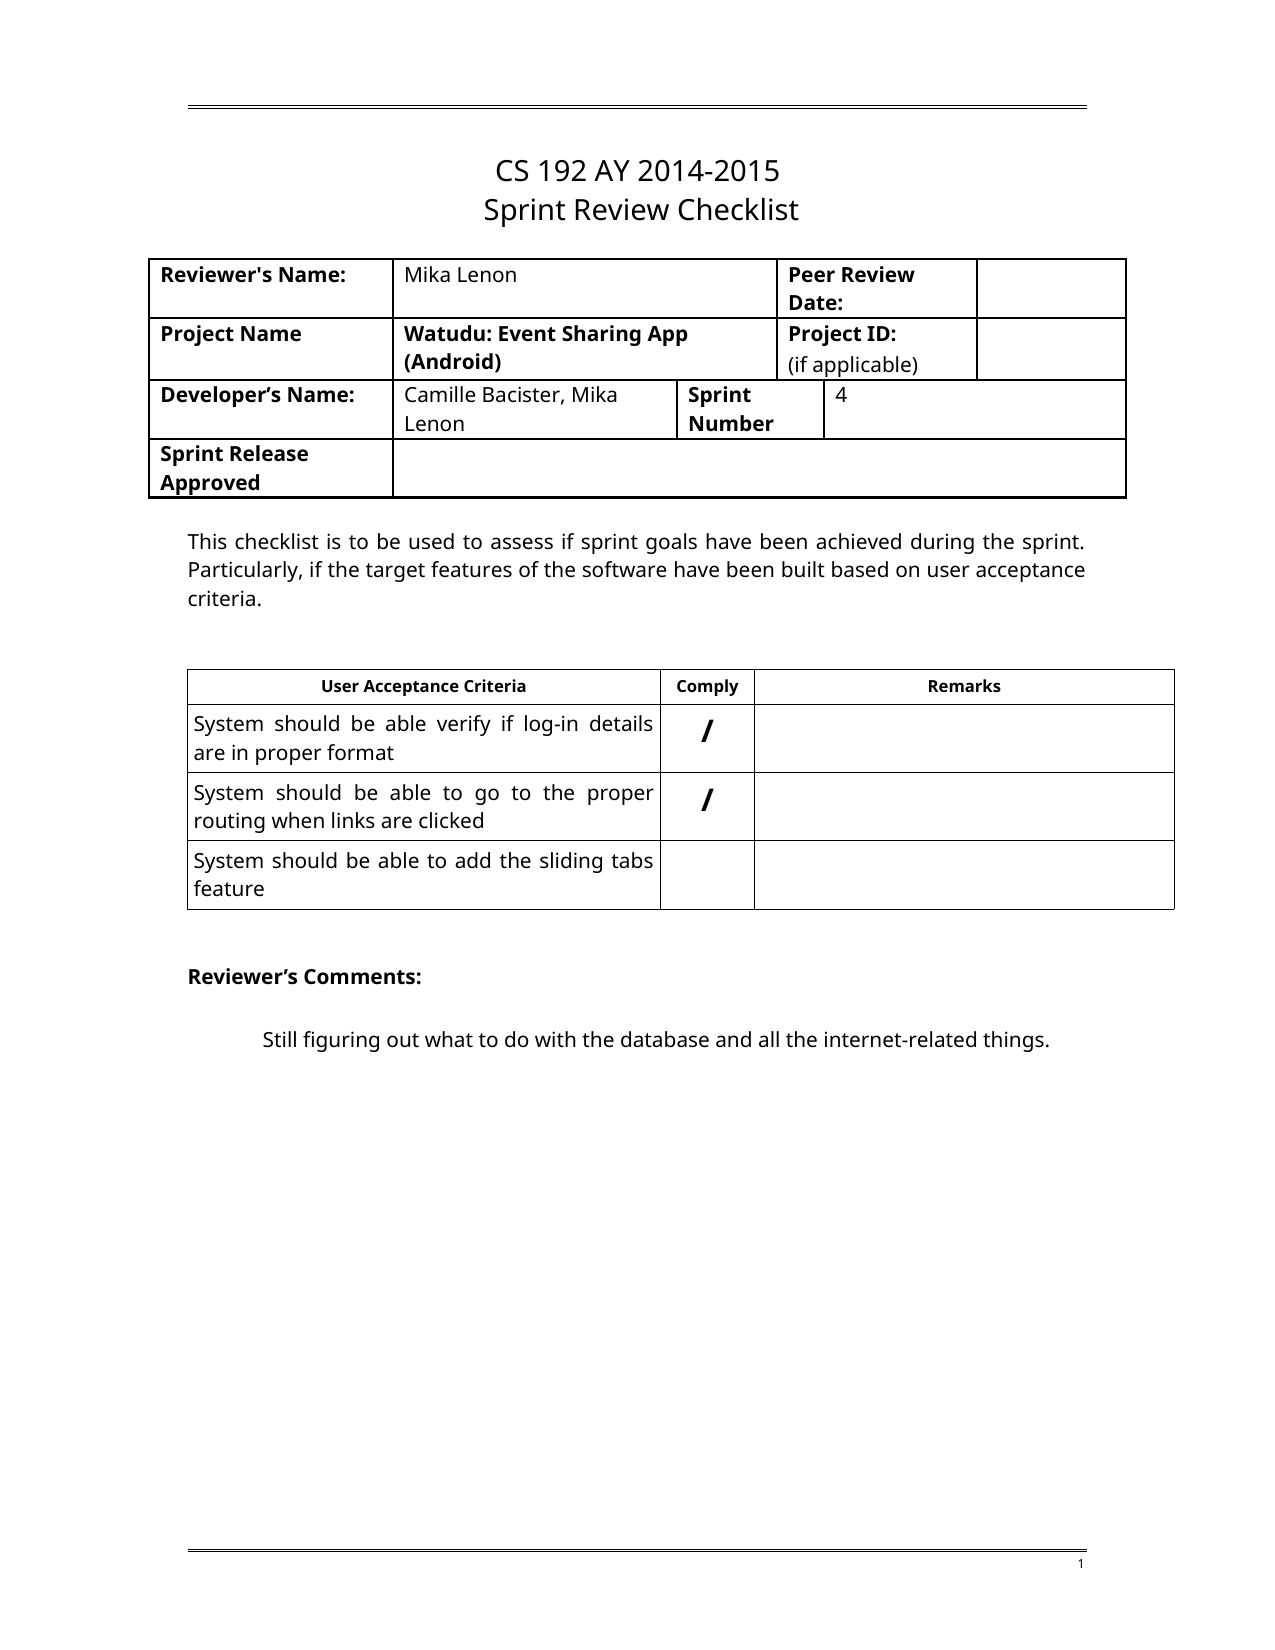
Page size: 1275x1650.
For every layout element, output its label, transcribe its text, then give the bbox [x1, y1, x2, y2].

table_cell Project Name [150, 319, 392, 378]
text Still figuring out what to do with the database and all the internet-related things. [187, 1025, 1087, 1054]
table_cell [661, 841, 754, 909]
table_header Remarks [755, 670, 1174, 703]
table_cell System should be able to add the sliding tabs feature [188, 841, 660, 909]
table_cell [394, 440, 1125, 496]
table_header Reviewer's Name: [150, 260, 392, 317]
subtitle Reviewer’s Comments: [187, 962, 1087, 1019]
table_cell 4 [825, 381, 1125, 437]
table_cell Developer’s Name: [150, 381, 392, 437]
text This checklist is to be used to assess if sprint goals have been achieved during the sprint. Particularly, if the target features of the software have been built based on user acceptance criteria. [187, 527, 1087, 612]
table_cell [755, 705, 1174, 772]
table_cell Camille Bacister, Mika Lenon [394, 381, 676, 437]
table_cell System should be able verify if log-in details are in proper format [188, 705, 660, 772]
table_cell / [661, 705, 754, 772]
table_cell Sprint Release Approved [150, 440, 392, 496]
table_cell [978, 319, 1125, 378]
table_cell / [661, 773, 754, 840]
text Sprint Review Checklist [187, 190, 1087, 229]
table_cell [755, 841, 1174, 909]
table_cell Project ID: [778, 319, 976, 348]
table_header User Acceptance Criteria [188, 670, 660, 703]
table_header Mika Lenon [394, 260, 776, 317]
table_cell (if applicable) [778, 348, 976, 378]
text CS 192 AY 2014-2015 [187, 150, 1087, 190]
table_cell [755, 773, 1174, 840]
table_header Peer Review Date: [778, 260, 976, 317]
table_cell Sprint Number [678, 381, 823, 437]
table_cell System should be able to go to the proper routing when links are clicked [188, 773, 660, 840]
table_header [978, 260, 1125, 317]
table_header Comply [661, 670, 754, 703]
table_cell Watudu: Event Sharing App (Android) [394, 319, 776, 378]
